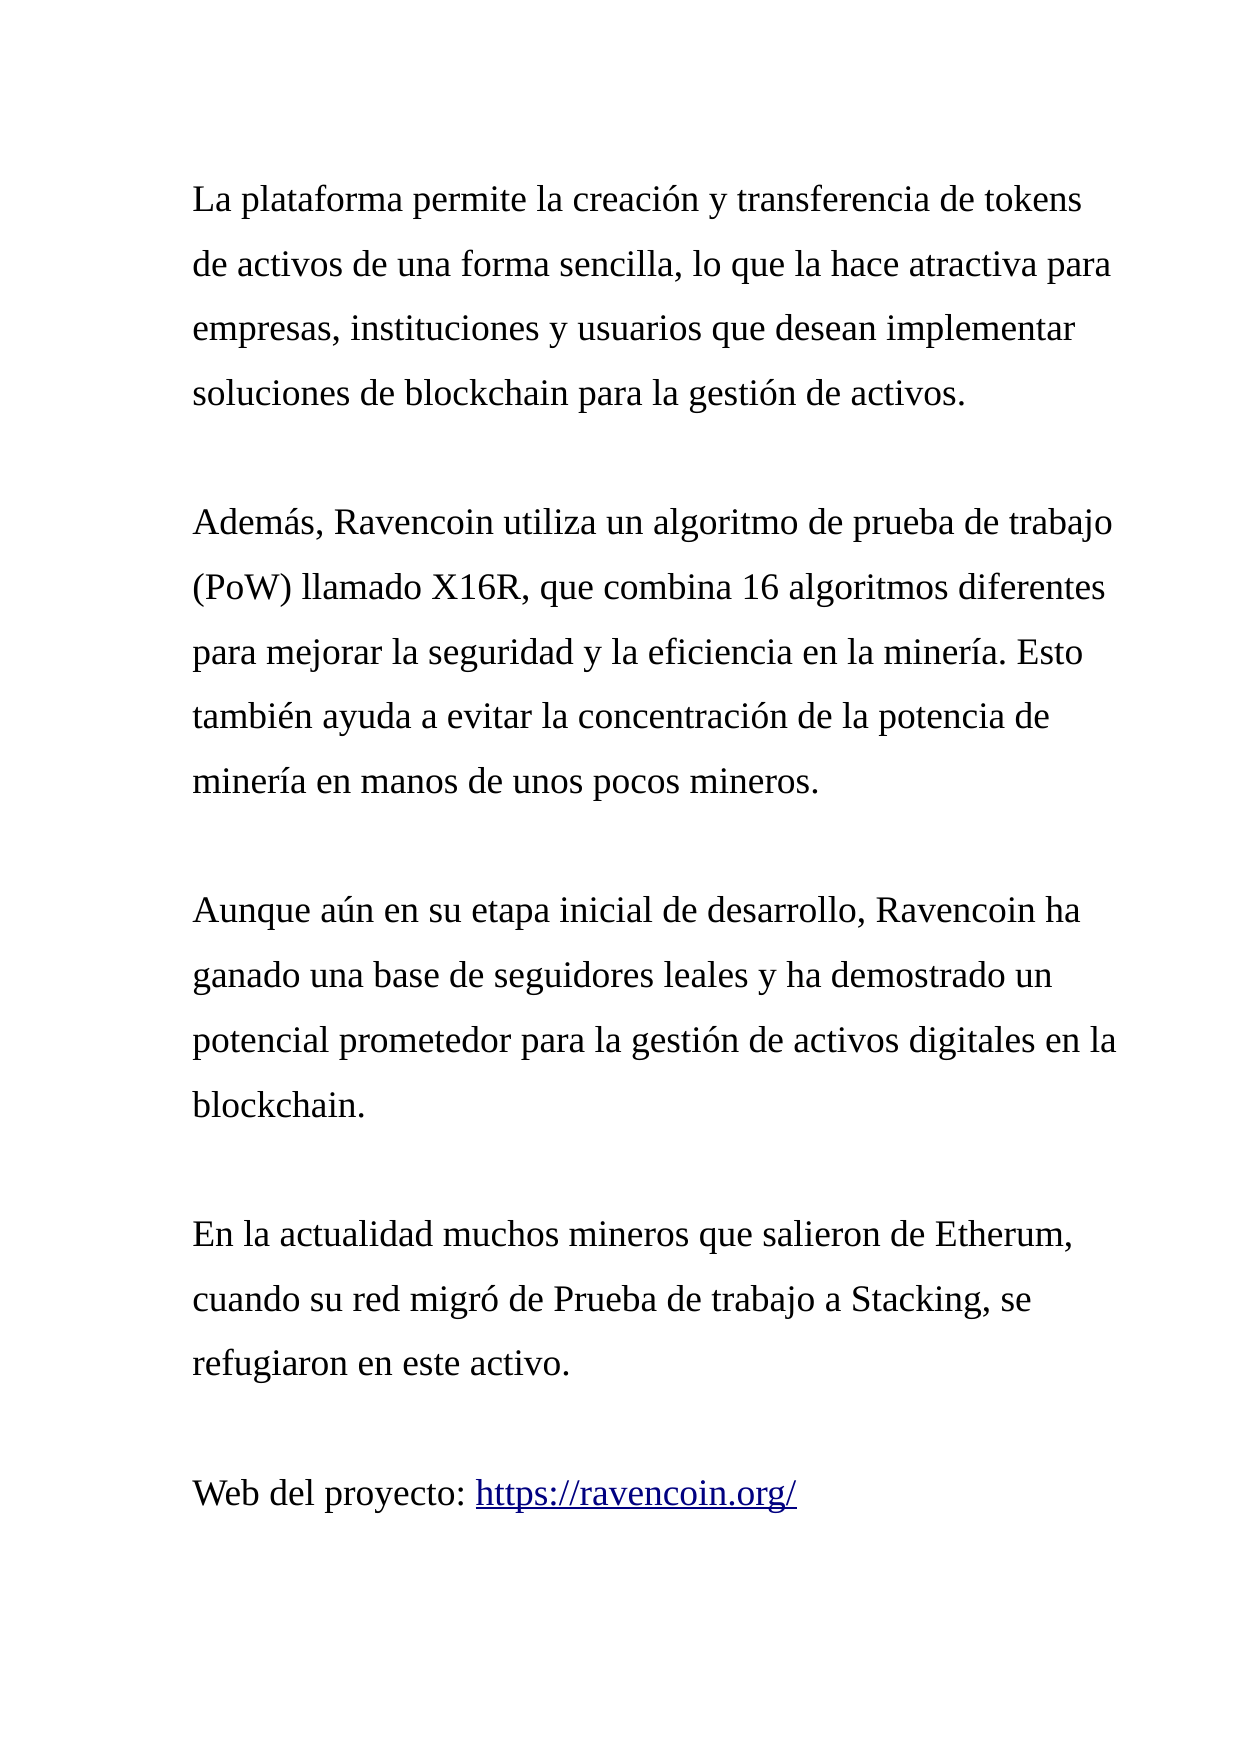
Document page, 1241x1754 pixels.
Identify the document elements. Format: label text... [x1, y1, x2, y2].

text En la actualidad muchos mineros que salieron de Etherum, cuando su red migró de Prueba de trabajo a Stacking, se refugiaron en este activo. [192, 1211, 1122, 1384]
text Además, Ravencoin utiliza un algoritmo de prueba de trabajo (PoW) llamado X16R, que combina 16 algoritmos diferentes para mejorar la seguridad y la eficiencia en la minería. Esto también ayuda a evitar la concentración de la potencia de minería en manos de unos pocos mineros. [192, 500, 1122, 802]
text Web del proyecto: https://ravencoin.org/ [192, 1470, 1122, 1513]
text La plataforma permite la creación y transferencia de tokens de activos de una forma sencilla, lo que la hace atractiva para empresas, instituciones y usuarios que desean implementar soluciones de blockchain para la gestión de activos. [192, 176, 1122, 413]
text Aunque aún en su etapa inicial de desarrollo, Ravencoin ha ganado una base de seguidores leales y ha demostrado un potencial prometedor para la gestión de activos digitales en la blockchain. [192, 888, 1122, 1125]
